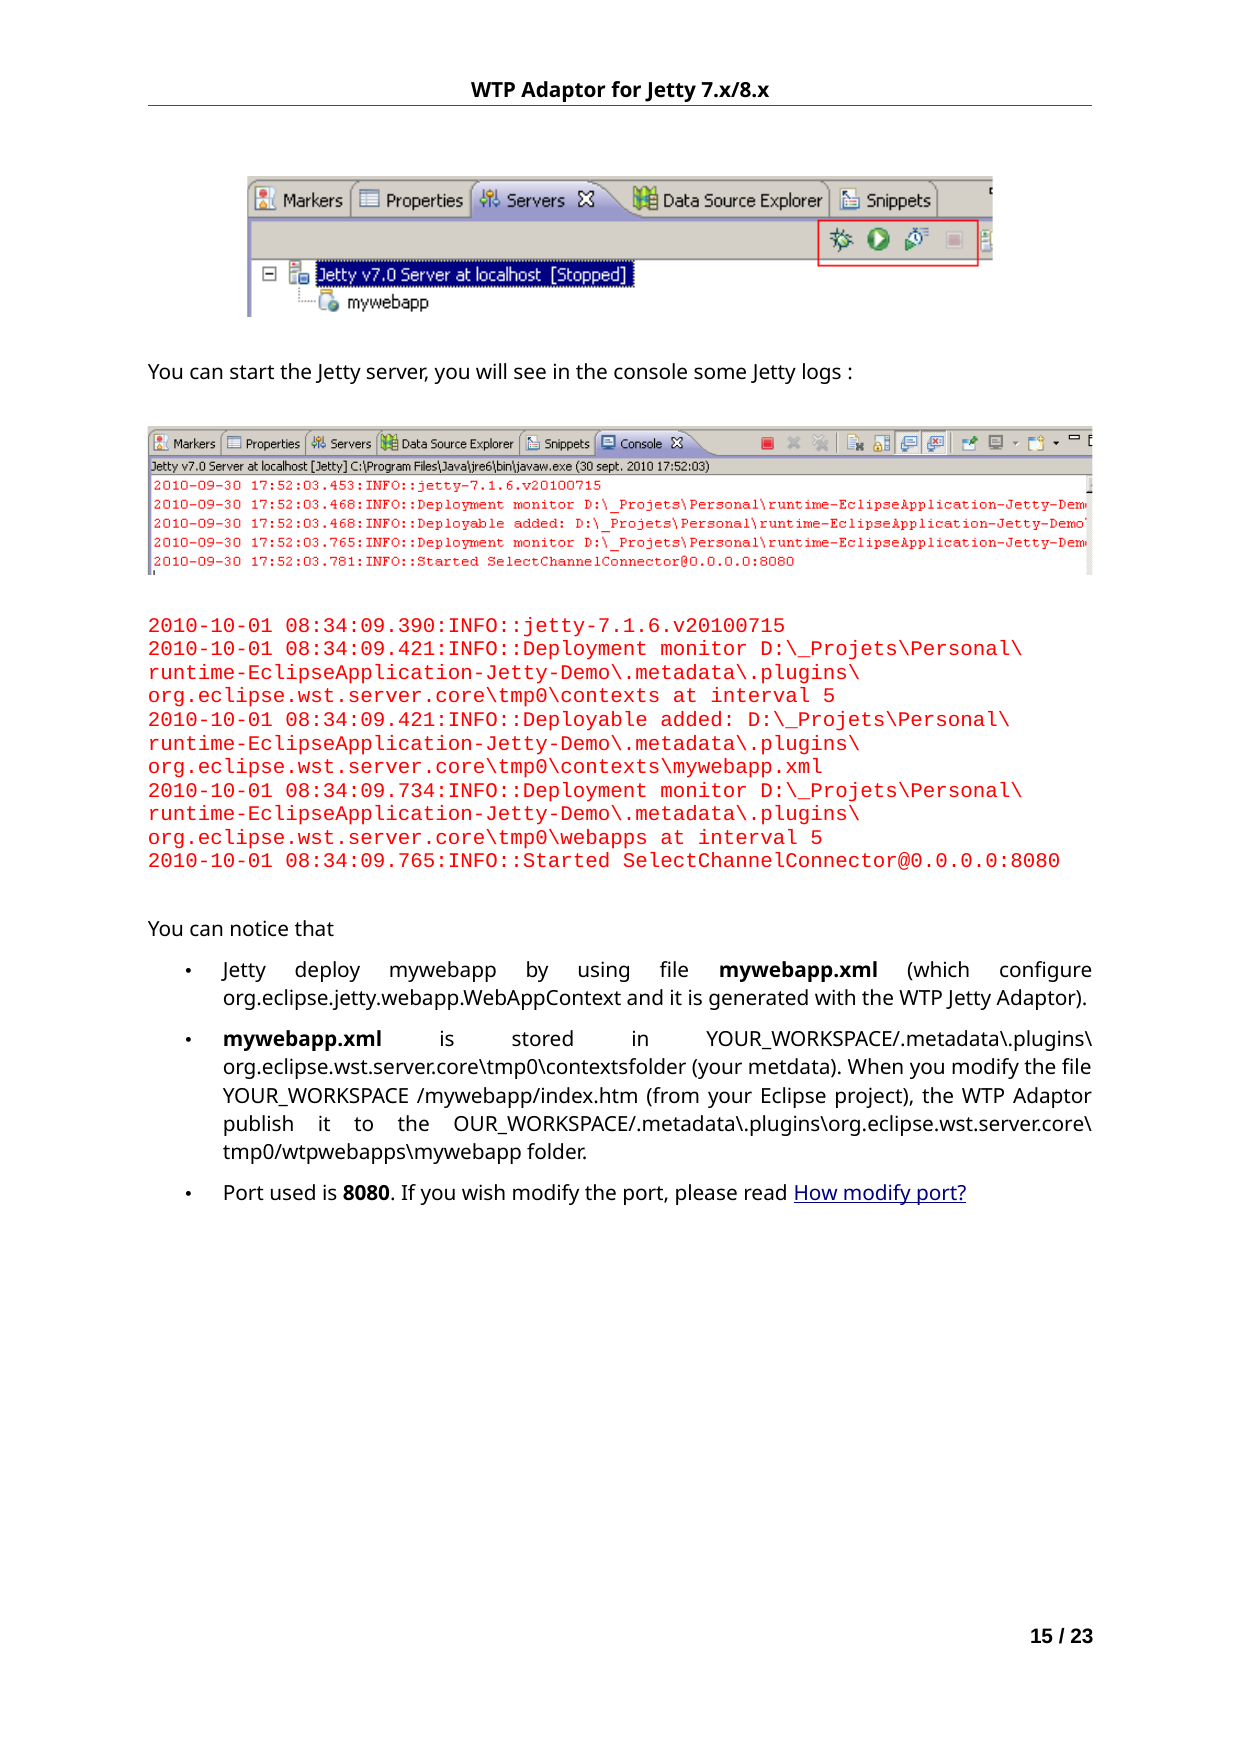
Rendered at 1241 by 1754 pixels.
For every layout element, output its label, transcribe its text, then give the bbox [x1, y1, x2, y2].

text 2010-10-01 08:34:09.421:INFO::Deployment monitor D:\_Projets\Personal\runtime-EclipseApplication-Jetty-Demo\.metadata\.plugins\org.eclipse.wst.server.core\tmp0\contexts at interval 5 [148, 638, 1092, 709]
text 2010-10-01 08:34:09.734:INFO::Deployment monitor D:\_Projets\Personal\runtime-EclipseApplication-Jetty-Demo\.metadata\.plugins\org.eclipse.wst.server.core\tmp0\webapps at interval 5 [148, 780, 1092, 850]
list Port used is 8080. If you wish modify the port, please read How modify port? [185, 1178, 1092, 1206]
list mywebapp.xml is stored in YOUR_WORKSPACE/.metadata\.plugins\org.eclipse.wst.server.core\tmp0\contextsfolder (your metdata). When you modify the file YOUR_WORKSPACE /mywebapp/index.htm (from your Eclipse project), the WTP Adaptor publish it to the OUR_WORKSPACE/.metadata\.plugins\org.eclipse.wst.server.core\tmp0/wtpwebapps\mywebapp folder. [185, 1024, 1092, 1165]
text You can notice that [148, 914, 1092, 943]
text 2010-10-01 08:34:09.390:INFO::jetty-7.1.6.v20100715 [148, 615, 1092, 638]
text 2010-10-01 08:34:09.421:INFO::Deployable added: D:\_Projets\Personal\runtime-EclipseApplication-Jetty-Demo\.metadata\.plugins\org.eclipse.wst.server.core\tmp0\contexts\mywebapp.xml [148, 709, 1092, 780]
text 2010-10-01 08:34:09.765:INFO::Started SelectChannelConnector@0.0.0.0:8080 [148, 850, 1092, 874]
text You can start the Jetty server, you will see in the console some Jetty logs : [148, 357, 1092, 386]
list Jetty deploy mywebapp by using file mywebapp.xml (which configure org.eclipse.jetty.webapp.WebAppContext and it is generated with the WTP Jetty Adaptor). [185, 955, 1092, 1012]
